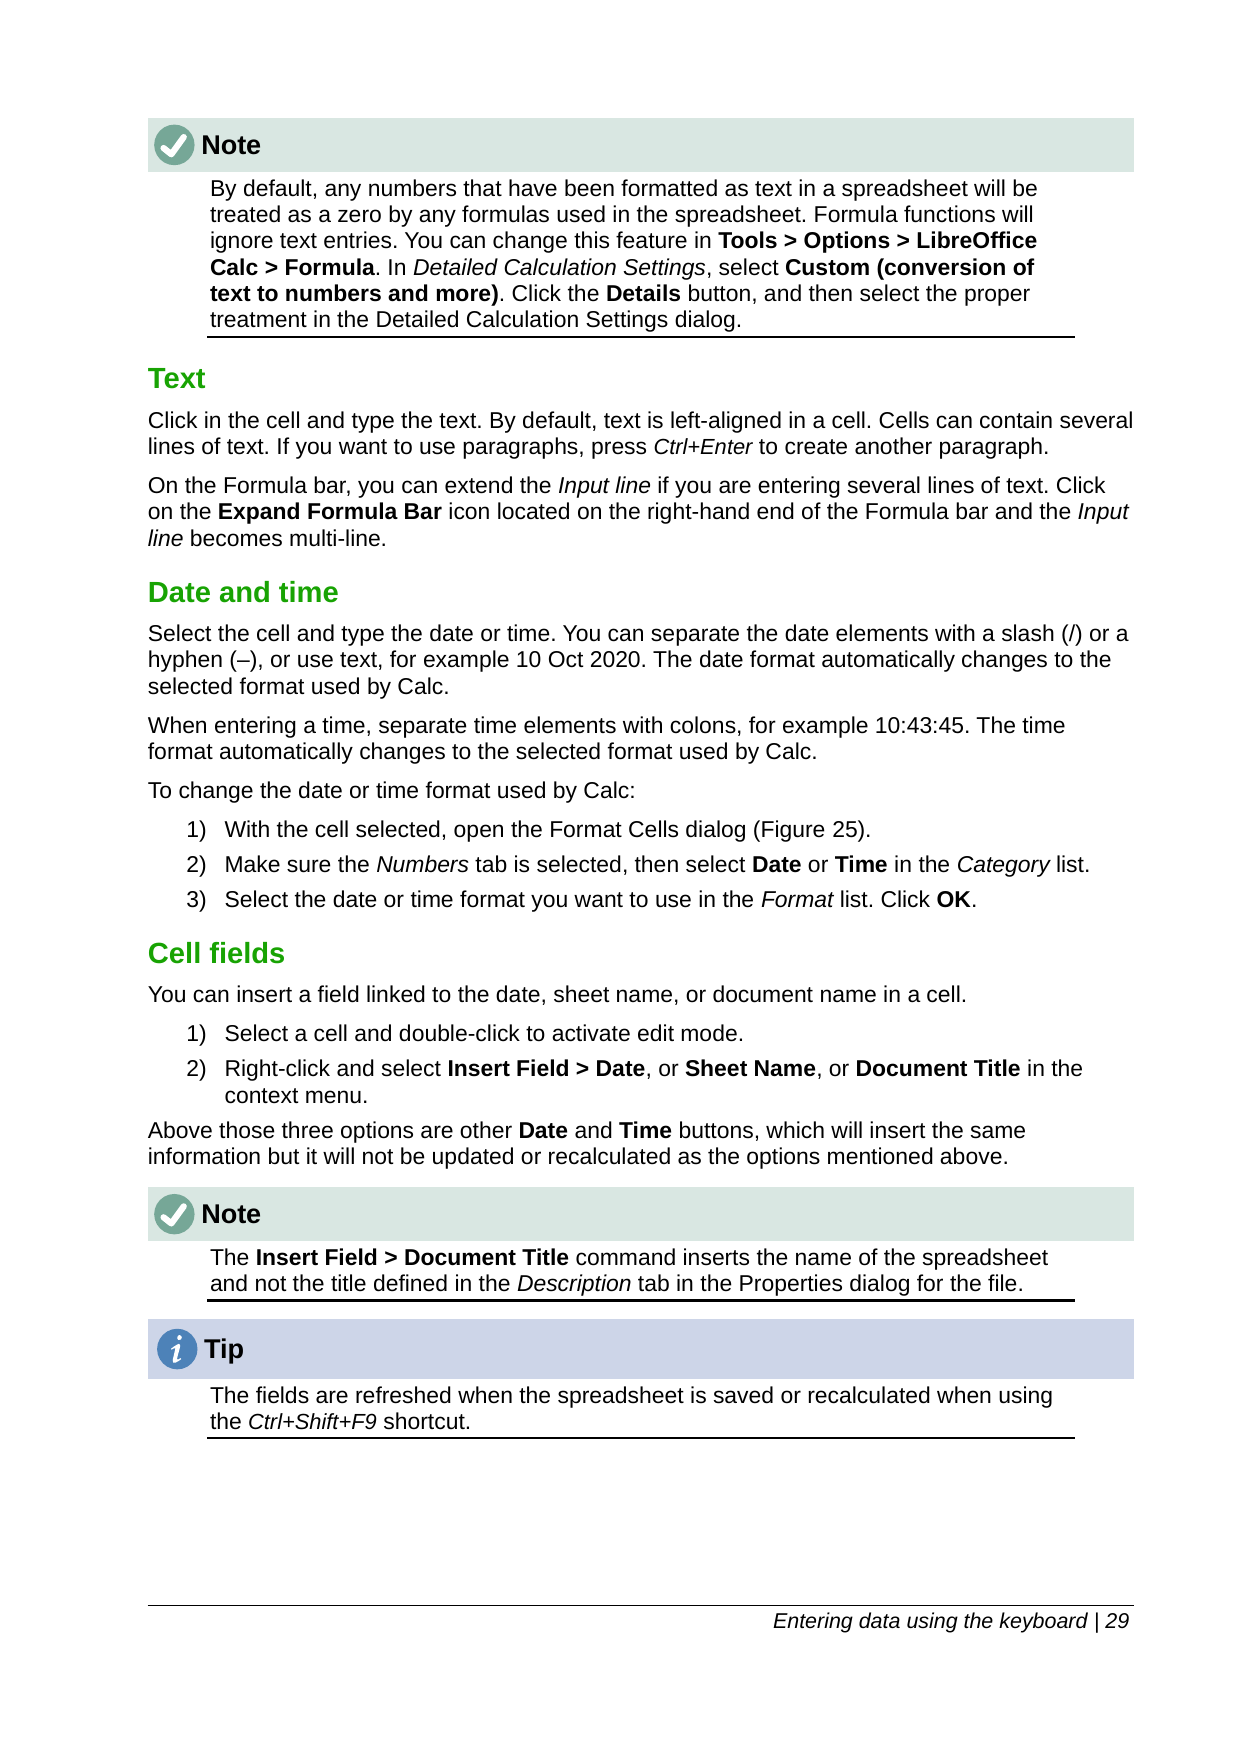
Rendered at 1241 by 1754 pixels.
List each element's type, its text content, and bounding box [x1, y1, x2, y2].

subtitle Cell fields [148, 936, 1134, 969]
text By default, any numbers that have been formatted as text in a spreadsheet will be treated as a zero by any formulas used in the spreadsheet. Formula functions will ignore text entries. You can change this feature in Tools > Options > LibreOffice Calc > Formula. In Detailed Calculation Settings, select Custom (conversion of text to numbers and more). Click the Details button, and then select the proper treatment in the Detailed Calculation Settings dialog. [207, 172, 1075, 336]
list Select a cell and double-click to activate edit mode. [207, 1020, 1134, 1047]
list With the cell selected, open the Format Cells dialog (Figure 25). [207, 816, 1134, 842]
text You can insert a field linked to the date, sheet name, or document name in a cell. [148, 981, 1134, 1008]
text When entering a time, separate time elements with colons, for example 10:43:45. The time format automatically changes to the selected format used by Calc. [148, 712, 1134, 764]
text The fields are refreshed when the spreadsheet is saved or recalculated when using the Ctrl+Shift+F9 shortcut. [207, 1379, 1075, 1437]
text Click in the cell and type the text. By default, text is left-aligned in a cell. Cells can contain several lines of text. If you want to use paragraphs, press Ctrl+Enter to create another paragraph. [148, 407, 1134, 459]
list Select the date or time format you want to use in the Format list. Click OK. [207, 886, 1134, 912]
list Make sure the Numbers tab is selected, then select Date or Time in the Category list. [207, 851, 1134, 877]
list Above those three options are other Date and Time buttons, which will insert the same information but it will not be updated or recalculated as the options mentioned above. [148, 1117, 1134, 1170]
subtitle Date and time [148, 575, 1134, 608]
subtitle Tip [148, 1319, 1134, 1379]
subtitle Text [148, 361, 1134, 395]
subtitle Note [148, 1187, 1134, 1241]
text To change the date or time format used by Calc: [148, 777, 1134, 803]
list Right-click and select Insert Field > Date, or Sheet Name, or Document Title in the context menu. [207, 1055, 1134, 1108]
text Select the cell and type the date or time. You can separate the date elements with a slash (/) or a hyphen (–), or use text, for example 10 Oct 2020. The date format automatically changes to the selected format used by Calc. [148, 620, 1134, 699]
text On the Formula bar, you can extend the Input line if you are entering several lines of text. Click on the Expand Formula Bar icon located on the right-hand end of the Formula bar and the Input line becomes multi-line. [148, 472, 1134, 551]
subtitle Note [148, 118, 1134, 172]
text The Insert Field > Document Title command inserts the name of the spreadsheet and not the title defined in the Description tab in the Properties dialog for the file. [207, 1241, 1075, 1299]
